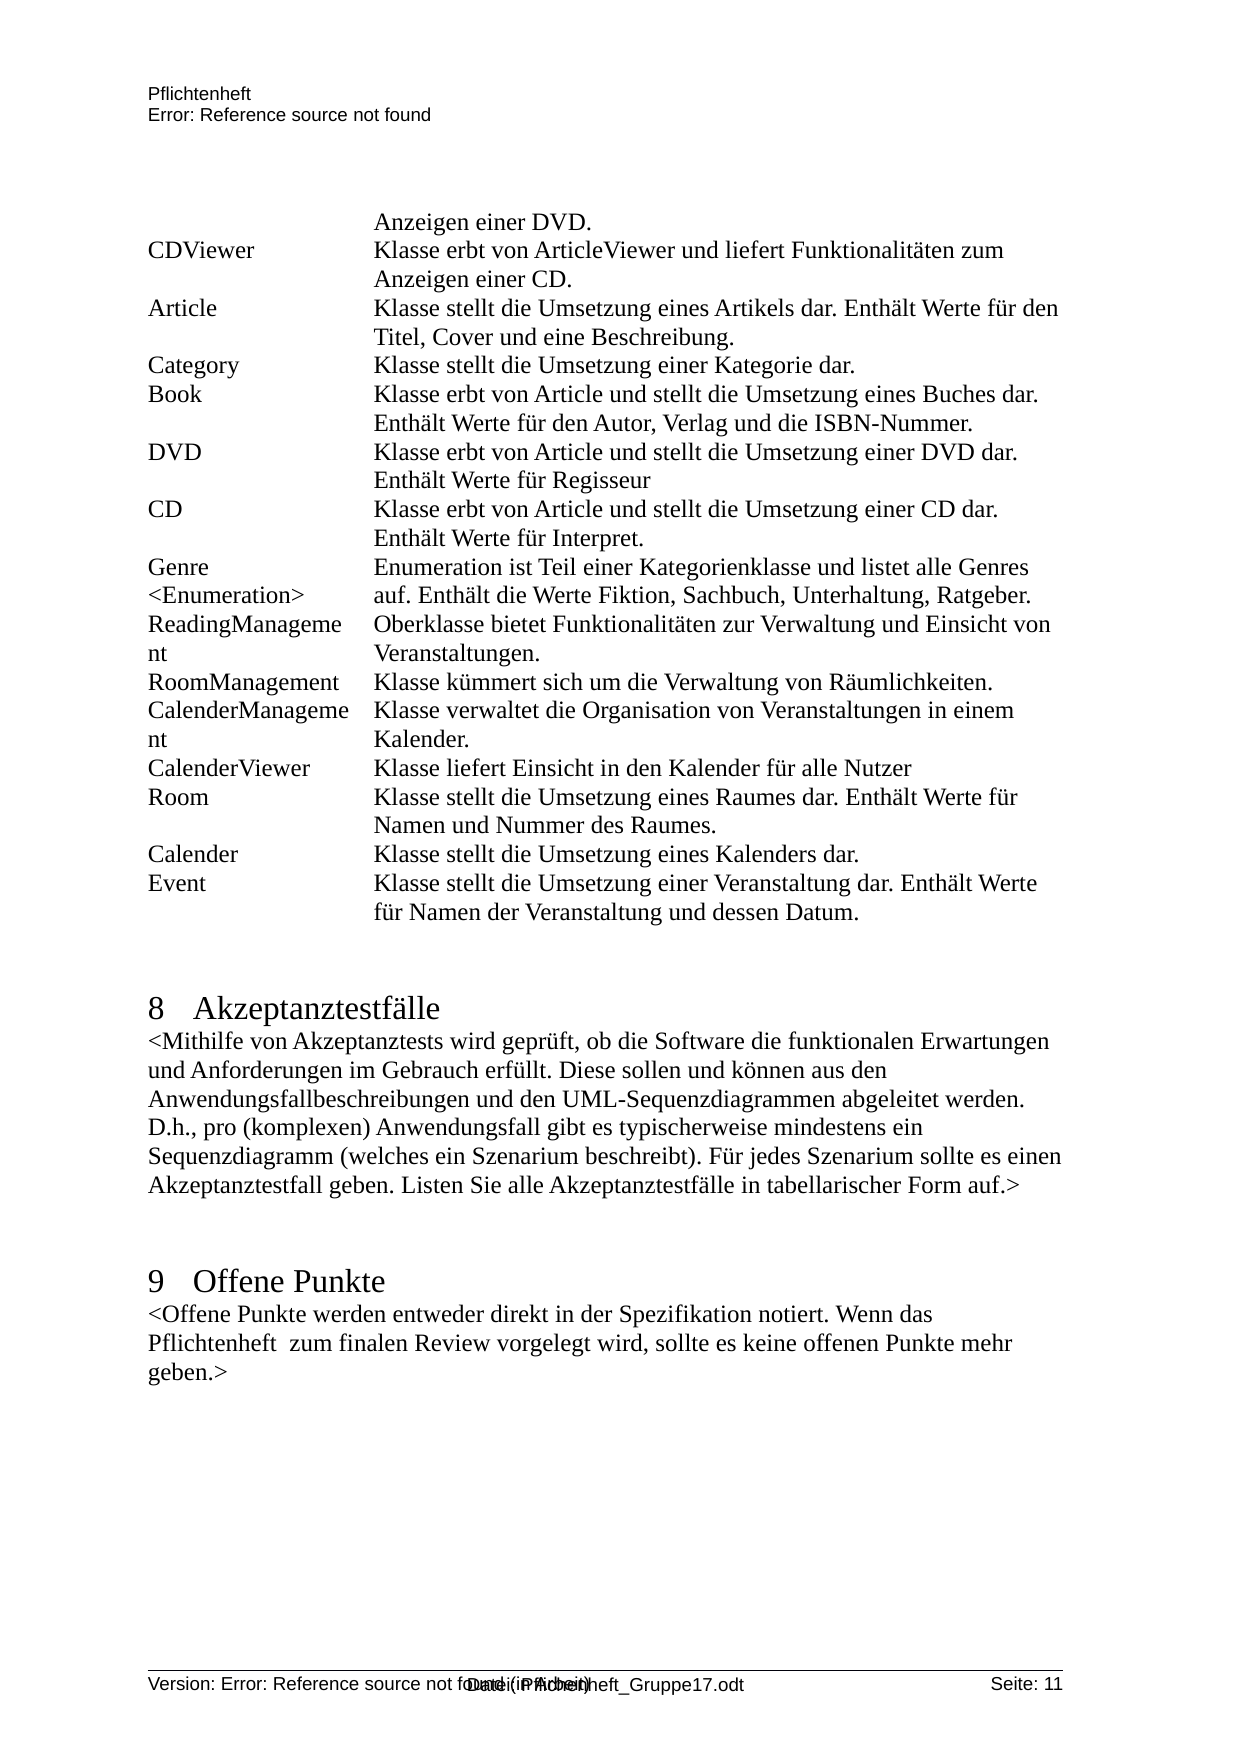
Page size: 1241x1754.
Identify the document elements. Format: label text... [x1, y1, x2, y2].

table_cell CDViewer [136, 235, 362, 293]
table_cell Klasse stellt die Umsetzung einer Kategorie dar. [362, 350, 1074, 379]
table_cell Klasse erbt von Article und stellt die Umsetzung einer DVD dar. Enthält Werte für Regisseur [362, 437, 1074, 494]
table_cell Calender [136, 839, 362, 868]
table_cell Klasse liefert Einsicht in den Kalender für alle Nutzer [362, 753, 1074, 782]
table_cell Klasse kümmert sich um die Verwaltung von Räumlichkeiten. [362, 667, 1074, 695]
table_cell Anzeigen einer DVD. [362, 207, 1074, 235]
table_cell Genre <Enumeration> [136, 552, 362, 609]
table_cell Klasse erbt von ArticleViewer und liefert Funktionalitäten zum Anzeigen einer CD. [362, 235, 1074, 293]
table_cell Event [136, 868, 362, 925]
table_cell CalenderViewer [136, 753, 362, 782]
table_cell Klasse stellt die Umsetzung eines Artikels dar. Enthält Werte für den Titel, Cover und eine Beschreibung. [362, 293, 1074, 350]
table_cell Room [136, 782, 362, 839]
table_cell Klasse stellt die Umsetzung eines Kalenders dar. [362, 839, 1074, 868]
table_cell ReadingManagement [136, 609, 362, 667]
subtitle Offene Punkte [148, 1261, 1063, 1299]
table_cell Klasse stellt die Umsetzung einer Veranstaltung dar. Enthält Werte für Namen der Veranstaltung und dessen Datum. [362, 868, 1074, 925]
table_cell Book [136, 379, 362, 437]
table_cell [136, 207, 362, 235]
table_cell RoomManagement [136, 667, 362, 695]
table_cell Category [136, 350, 362, 379]
table_cell DVD [136, 437, 362, 494]
subtitle Akzeptanztestfälle [148, 988, 1063, 1026]
table_cell Klasse erbt von Article und stellt die Umsetzung einer CD dar. Enthält Werte für Interpret. [362, 494, 1074, 552]
table_cell Oberklasse bietet Funktionalitäten zur Verwaltung und Einsicht von Veranstaltungen. [362, 609, 1074, 667]
table_cell CD [136, 494, 362, 552]
text <Offene Punkte werden entweder direkt in der Spezifikation notiert. Wenn das Pflichtenheft zum finalen Review vorgelegt wird, sollte es keine offenen Punkte mehr geben.> [148, 1299, 1063, 1386]
table_cell Klasse stellt die Umsetzung eines Raumes dar. Enthält Werte für Namen und Nummer des Raumes. [362, 782, 1074, 839]
text <Mithilfe von Akzeptanztests wird geprüft, ob die Software die funktionalen Erwartungen und Anforderungen im Gebrauch erfüllt. Diese sollen und können aus den Anwendungsfallbeschreibungen und den UML-Sequenzdiagrammen abgeleitet werden. D.h., pro (komplexen) Anwendungsfall gibt es typischerweise mindestens ein Sequenzdiagramm (welches ein Szenarium beschreibt). Für jedes Szenarium sollte es einen Akzeptanztestfall geben. Listen Sie alle Akzeptanztestfälle in tabellarischer Form auf.> [148, 1026, 1063, 1199]
table_cell Article [136, 293, 362, 350]
table_cell Klasse verwaltet die Organisation von Veranstaltungen in einem Kalender. [362, 695, 1074, 753]
table_cell Klasse erbt von Article und stellt die Umsetzung eines Buches dar. Enthält Werte für den Autor, Verlag und die ISBN-Nummer. [362, 379, 1074, 437]
table_cell Enumeration ist Teil einer Kategorienklasse und listet alle Genres auf. Enthält die Werte Fiktion, Sachbuch, Unterhaltung, Ratgeber. [362, 552, 1074, 609]
table_cell CalenderManagement [136, 695, 362, 753]
